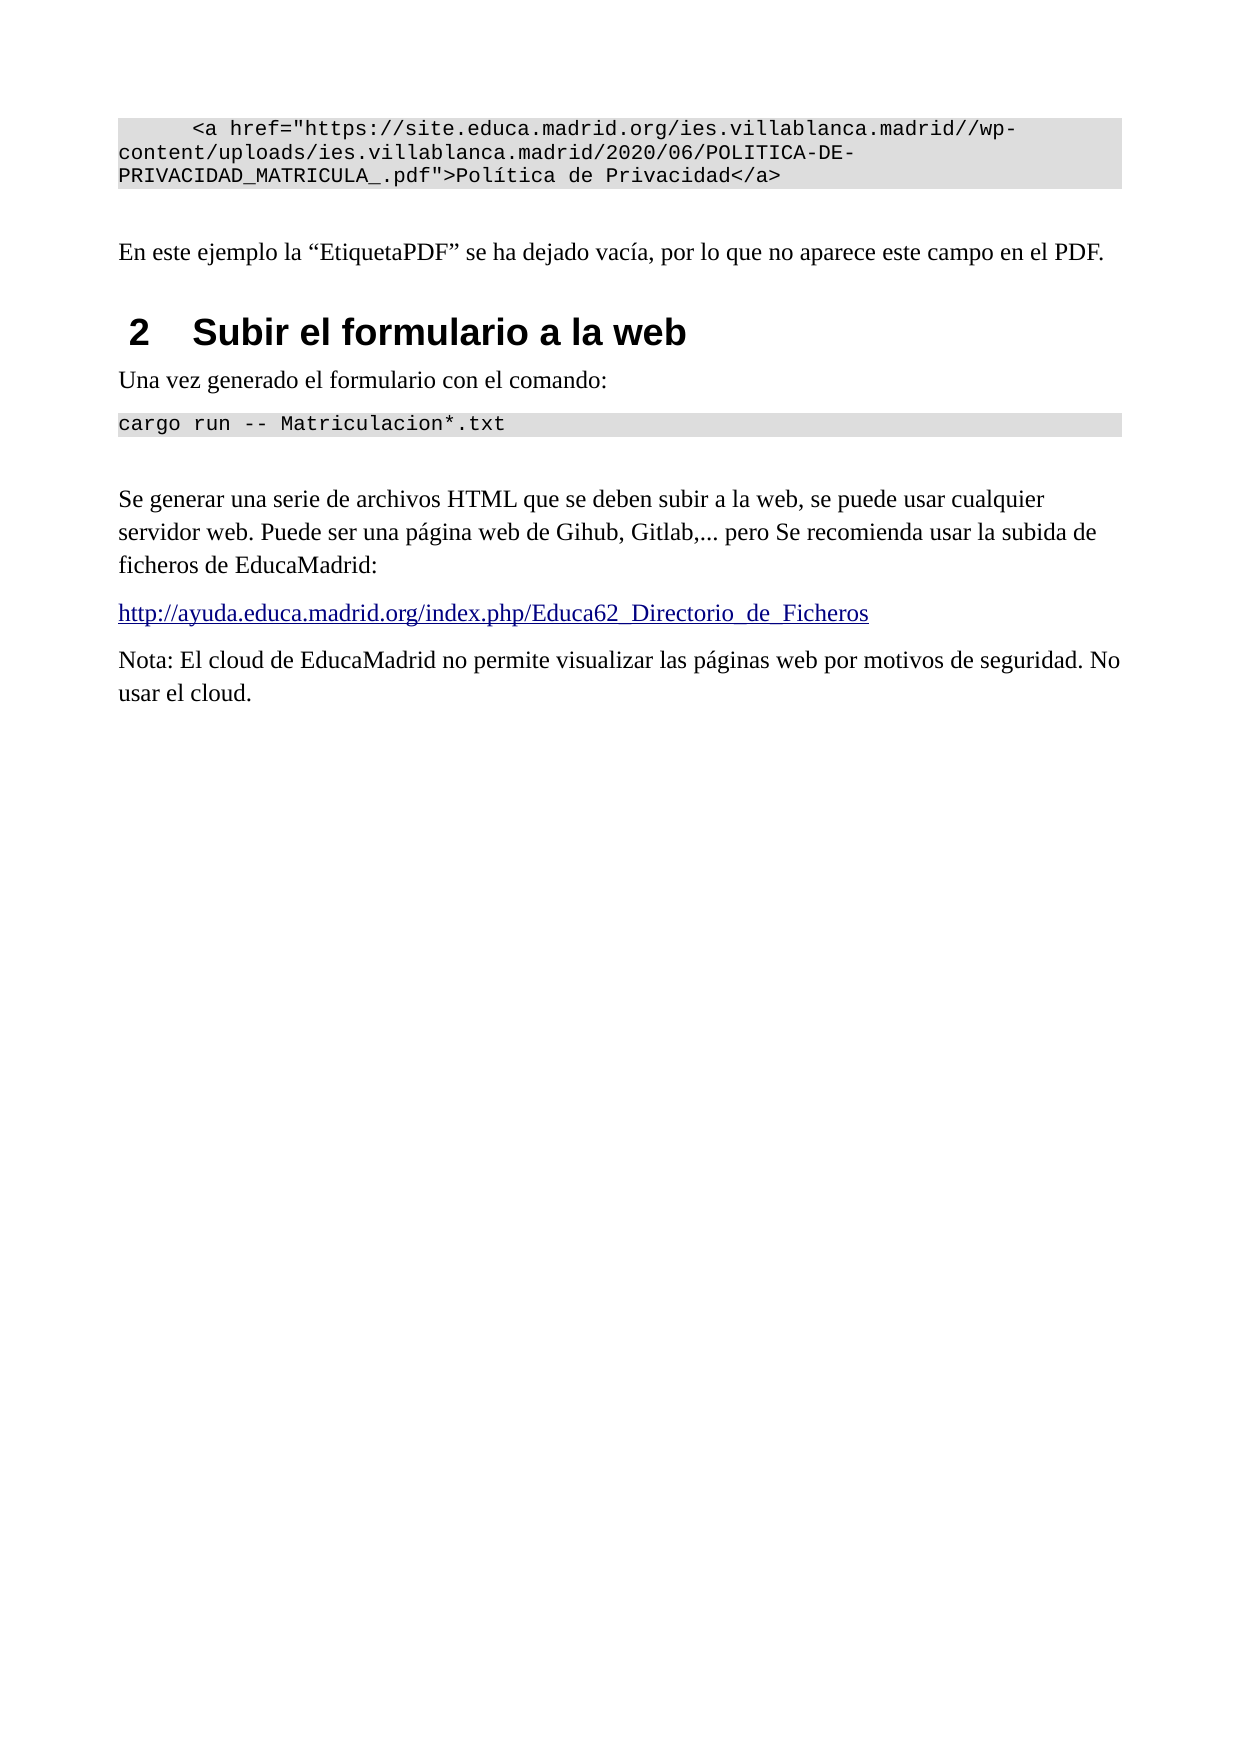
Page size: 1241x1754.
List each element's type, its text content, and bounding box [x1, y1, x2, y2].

text Nota: El cloud de EducaMadrid no permite visualizar las páginas web por motivos de seguridad. No usar el cloud. [118, 646, 1122, 707]
text http://ayuda.educa.madrid.org/index.php/Educa62_Directorio_de_Ficheros [118, 598, 1122, 627]
text En este ejemplo la “EtiquetaPDF” se ha dejado vacía, por lo que no aparece este campo en el PDF. [118, 237, 1122, 265]
text cargo run -- Matriculacion*.txt [118, 413, 1122, 437]
text Una vez generado el formulario con el comando: [118, 365, 1122, 394]
subtitle Subir el formulario a la web [118, 309, 1122, 353]
text <a href="https://site.educa.madrid.org/ies.villablanca.madrid//wp-content/uploads/ies.villablanca.madrid/2020/06/POLITICA-DE-PRIVACIDAD_MATRICULA_.pdf">Política de Privacidad</a> [118, 118, 1122, 189]
text Se generar una serie de archivos HTML que se deben subir a la web, se puede usar cualquier servidor web. Puede ser una página web de Gihub, Gitlab,... pero Se recomienda usar la subida de ficheros de EducaMadrid: [118, 484, 1122, 579]
